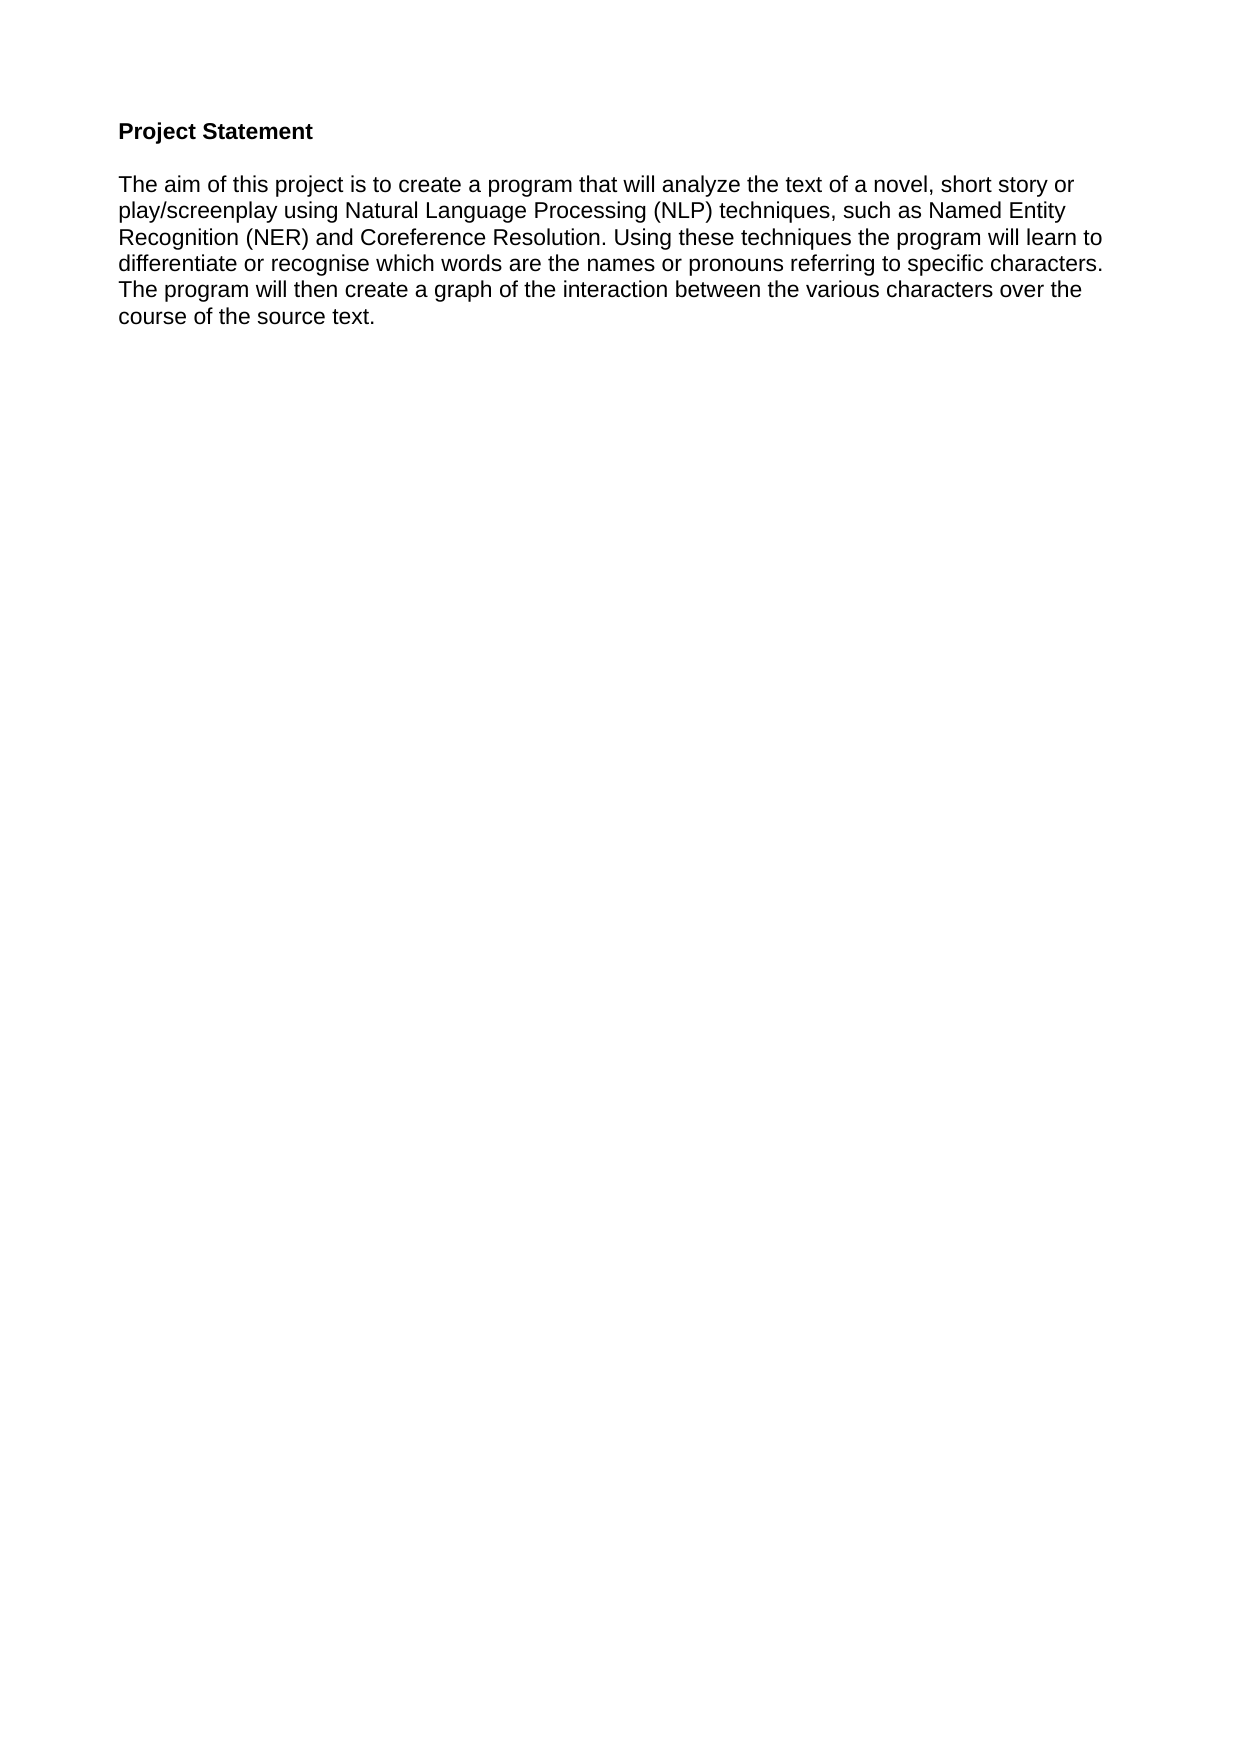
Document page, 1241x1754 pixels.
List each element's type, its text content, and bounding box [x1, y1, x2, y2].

text Project Statement [118, 118, 1122, 144]
text The aim of this project is to create a program that will analyze the text of a novel, short story or play/screenplay using Natural Language Processing (NLP) techniques, such as Named Entity Recognition (NER) and Coreference Resolution. Using these techniques the program will learn to differentiate or recognise which words are the names or pronouns referring to specific characters. The program will then create a graph of the interaction between the various characters over the course of the source text. [118, 171, 1122, 329]
